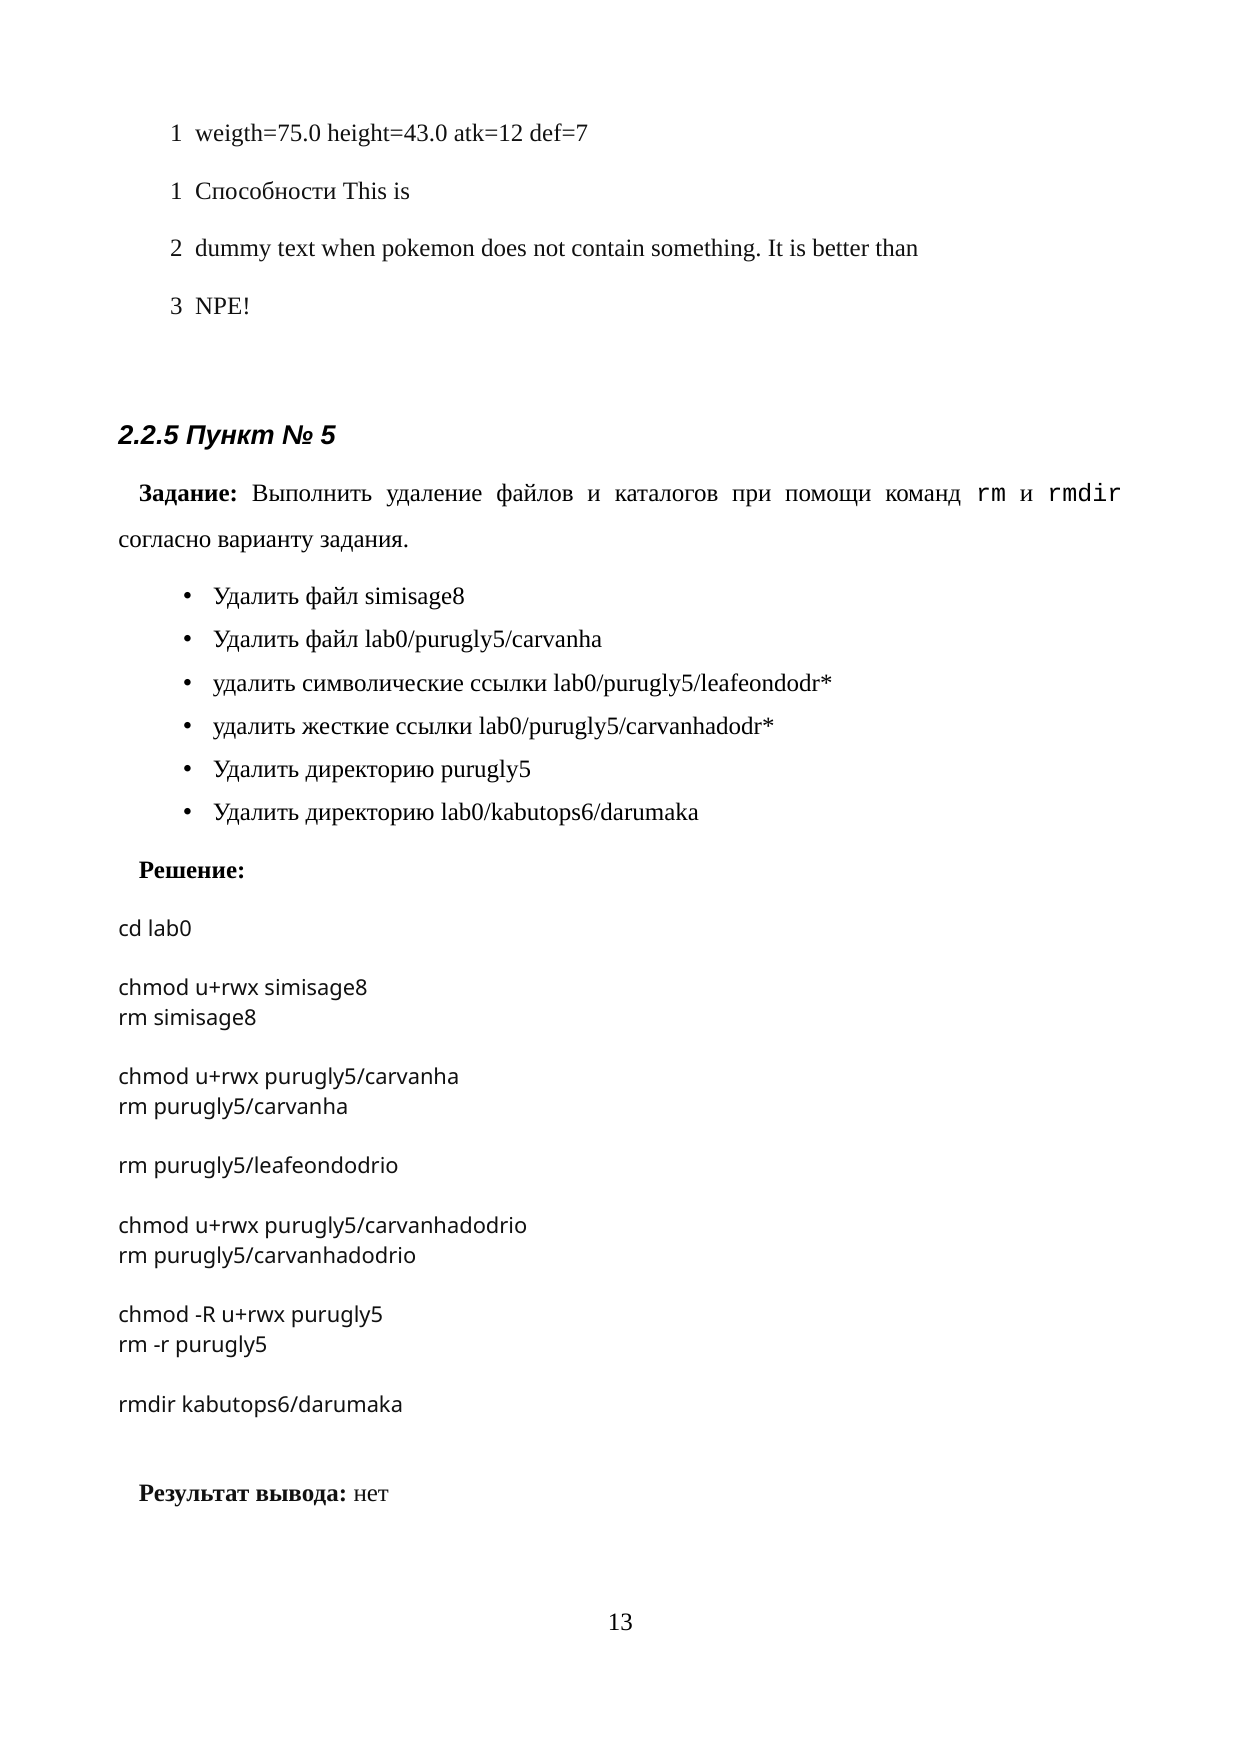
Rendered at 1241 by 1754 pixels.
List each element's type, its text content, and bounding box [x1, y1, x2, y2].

text rmdir kabutops6/darumaka [118, 1388, 1122, 1418]
text 1 Способности This is [118, 176, 1122, 204]
text 2 dummy text when pokemon does not contain something. It is better than [118, 233, 1122, 262]
list Удалить файл lab0/purugly5/carvanha [162, 624, 1122, 653]
list Удалить файл simisage8 [162, 581, 1122, 610]
text rm purugly5/carvanhadodrio [118, 1240, 1122, 1269]
text chmod u+rwx simisage8 [118, 972, 1122, 1002]
list Удалить директорию lab0/kabutops6/darumaka [162, 797, 1122, 826]
text chmod u+rwx purugly5/carvanha [118, 1061, 1122, 1091]
list удалить символические ссылки lab0/purugly5/leafeondodr* [162, 668, 1122, 696]
text Задание: Выполнить удаление файлов и каталогов при помощи команд rm и rmdir согласно варианту задания. [118, 478, 1122, 552]
text cd lab0 [118, 912, 1122, 942]
text 3 NPE! [118, 291, 1122, 320]
text rm purugly5/carvanha [118, 1091, 1122, 1121]
list Удалить директорию purugly5 [162, 754, 1122, 783]
subtitle 2.2.5 Пункт № 5 [118, 419, 1122, 450]
text chmod u+rwx purugly5/carvanhadodrio [118, 1210, 1122, 1240]
text Решение: [118, 855, 1122, 883]
text rm -r purugly5 [118, 1329, 1122, 1359]
list удалить жесткие ссылки lab0/purugly5/carvanhadodr* [162, 711, 1122, 739]
text Результат вывода: нет [118, 1478, 1122, 1506]
text rm simisage8 [118, 1002, 1122, 1032]
text chmod -R u+rwx purugly5 [118, 1299, 1122, 1329]
text rm purugly5/leafeondodrio [118, 1151, 1122, 1180]
text 1 weigth=75.0 height=43.0 atk=12 def=7 [118, 118, 1122, 147]
